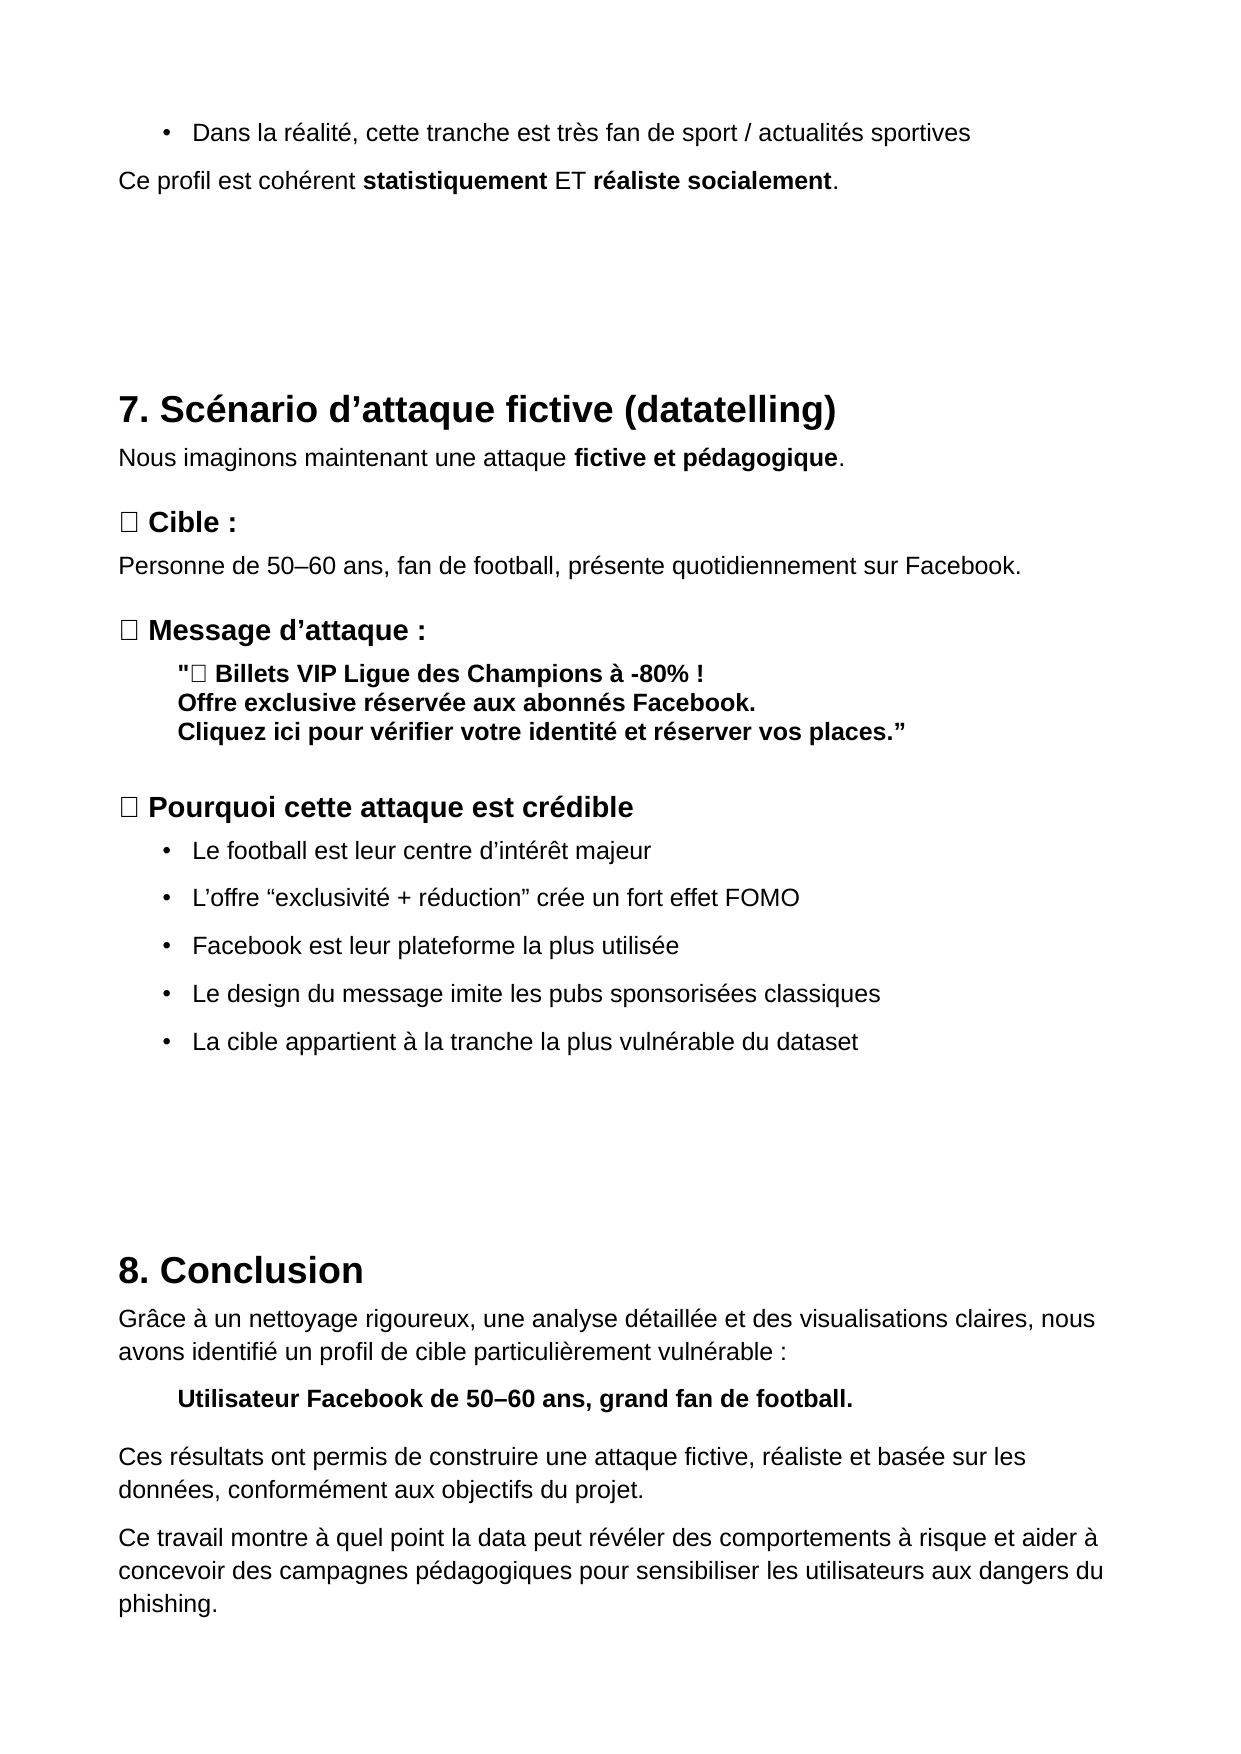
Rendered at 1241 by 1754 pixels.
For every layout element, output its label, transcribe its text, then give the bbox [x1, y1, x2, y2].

list Le football est leur centre d’intérêt majeur [162, 836, 1122, 864]
list La cible appartient à la tranche la plus vulnérable du dataset [162, 1026, 1122, 1055]
list Facebook est leur plateforme la plus utilisée [162, 931, 1122, 960]
text Utilisateur Facebook de 50–60 ans, grand fan de football. [177, 1384, 1063, 1413]
subtitle 🎣 Pourquoi cette attaque est crédible [118, 789, 1122, 823]
subtitle 8. Conclusion [118, 1248, 1122, 1291]
text Ces résultats ont permis de construire une attaque fictive, réaliste et basée sur les données, conformément aux objectifs du projet. [118, 1442, 1122, 1504]
subtitle 🎯 Cible : [118, 505, 1122, 538]
text Ce profil est cohérent statistiquement ET réaliste socialement. [118, 166, 1122, 194]
subtitle 7. Scénario d’attaque fictive (datatelling) [118, 387, 1122, 430]
text Nous imaginons maintenant une attaque fictive et pédagogique. [118, 443, 1122, 472]
text "🎉 Billets VIP Ligue des Champions à -80% ! Offre exclusive réservée aux abonnés Facebook. Cliquez ici pour vérifier votre identité et réserver vos places.” [177, 659, 1063, 746]
subtitle 💬 Message d’attaque : [118, 613, 1122, 647]
list L’offre “exclusivité + réduction” crée un fort effet FOMO [162, 883, 1122, 912]
text Personne de 50–60 ans, fan de football, présente quotidiennement sur Facebook. [118, 551, 1122, 580]
list Dans la réalité, cette tranche est très fan de sport / actualités sportives [162, 118, 1122, 147]
list Le design du message imite les pubs sponsorisées classiques [162, 979, 1122, 1008]
text Ce travail montre à quel point la data peut révéler des comportements à risque et aider à concevoir des campagnes pédagogiques pour sensibiliser les utilisateurs aux dangers du phishing. [118, 1523, 1122, 1618]
text Grâce à un nettoyage rigoureux, une analyse détaillée et des visualisations claires, nous avons identifié un profil de cible particulièrement vulnérable : [118, 1303, 1122, 1365]
